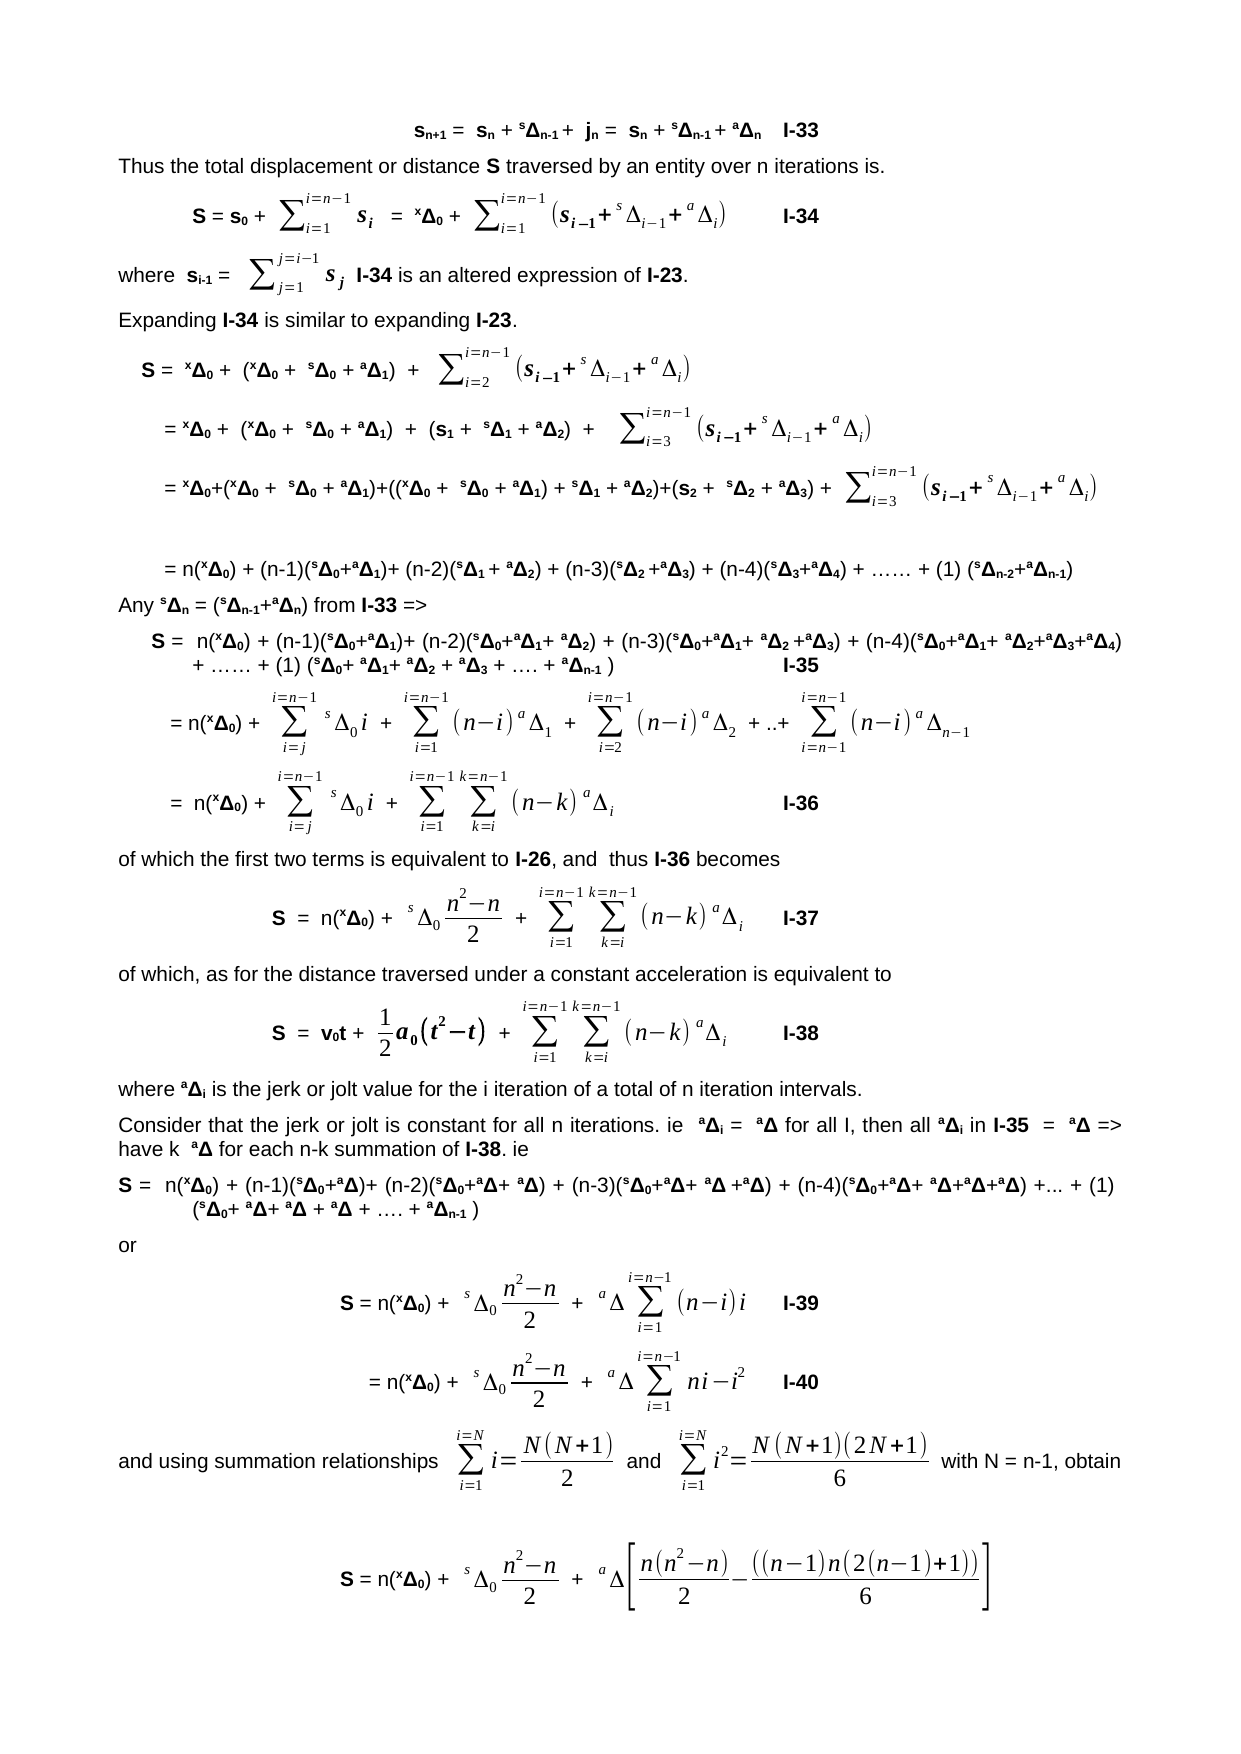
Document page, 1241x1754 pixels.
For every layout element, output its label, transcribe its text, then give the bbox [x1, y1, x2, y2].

text Consider that the jerk or jolt is constant for all n iterations. ie aΔi = aΔ for all I, then all aΔi in I-35 = aΔ => have k aΔ for each n-k summation of I-38. ie [118, 1113, 1122, 1161]
text where si-1 = I-34 is an altered expression of I-23. [118, 249, 1122, 296]
text S = n(xΔ0) + (n-1)(sΔ0+aΔ1)+ (n-2)(sΔ0+aΔ1+ aΔ2) + (n-3)(sΔ0+aΔ1+ aΔ2 +aΔ3) + (n-4)(sΔ0+aΔ1+ aΔ2+aΔ3+aΔ4) + …… + (1) (sΔ0+ aΔ1+ aΔ2 + aΔ3 + …. + aΔn-1 ) I-35 [118, 629, 1122, 677]
text sn+1 = sn + sΔn-1 + jn = sn + sΔn-1 + aΔn I-33 [118, 118, 1122, 142]
text of which, as for the distance traversed under a constant acceleration is equivalent to [118, 962, 1122, 986]
text = n(xΔ0) ++++ ..+ [118, 689, 1122, 756]
text S = n(xΔ0) + (n-1)(sΔ0+aΔ)+ (n-2)(sΔ0+aΔ+ aΔ) + (n-3)(sΔ0+aΔ+ aΔ +aΔ) + (n-4)(sΔ0+aΔ+ aΔ+aΔ+aΔ) +... + (1) (sΔ0+ aΔ+ aΔ + aΔ + …. + aΔn-1 ) [118, 1173, 1122, 1221]
text where aΔi is the jerk or jolt value for the i iteration of a total of n iteration intervals. [118, 1077, 1122, 1101]
text = n(xΔ0) ++ I-40 [118, 1347, 1122, 1415]
text = xΔ0 + (xΔ0 + sΔ0 + aΔ1) + (s1 + sΔ1 + aΔ2) + [118, 403, 1122, 450]
text Thus the total displacement or distance S traversed by an entity over n iterations is. [118, 154, 1122, 178]
text S = v0t ++ I-38 [118, 998, 1122, 1065]
text of which the first two terms is equivalent to I-26, and thus I-36 becomes [118, 847, 1122, 871]
text S = n(xΔ0) ++ I-39 [118, 1268, 1122, 1336]
text Expanding I-34 is similar to expanding I-23. [118, 308, 1122, 332]
text Any sΔn = (sΔn-1+aΔn) from I-33 => [118, 593, 1122, 617]
text S = s0 + = xΔ0 + I-34 [118, 190, 1122, 237]
text S = n(xΔ0) ++ I-37 [118, 883, 1122, 950]
text or [118, 1232, 1122, 1256]
text and using summation relationships and with N = n-1, obtain [118, 1427, 1122, 1494]
text S = xΔ0 + (xΔ0 + sΔ0 + aΔ1) + [118, 344, 1122, 391]
text = xΔ0+(xΔ0 + sΔ0 + aΔ1)+((xΔ0 + sΔ0 + aΔ1) + sΔ1 + aΔ2)+(s2 + sΔ2 + aΔ3) + [118, 462, 1122, 509]
text = n(xΔ0) ++ I-36 [118, 768, 1122, 835]
text = n(xΔ0) + (n-1)(sΔ0+aΔ1)+ (n-2)(sΔ1 + aΔ2) + (n-3)(sΔ2 +aΔ3) + (n-4)(sΔ3+aΔ4) + …… + (1) (sΔn-2+aΔn-1) [118, 557, 1122, 581]
text S = n(xΔ0) ++ [118, 1542, 1122, 1612]
